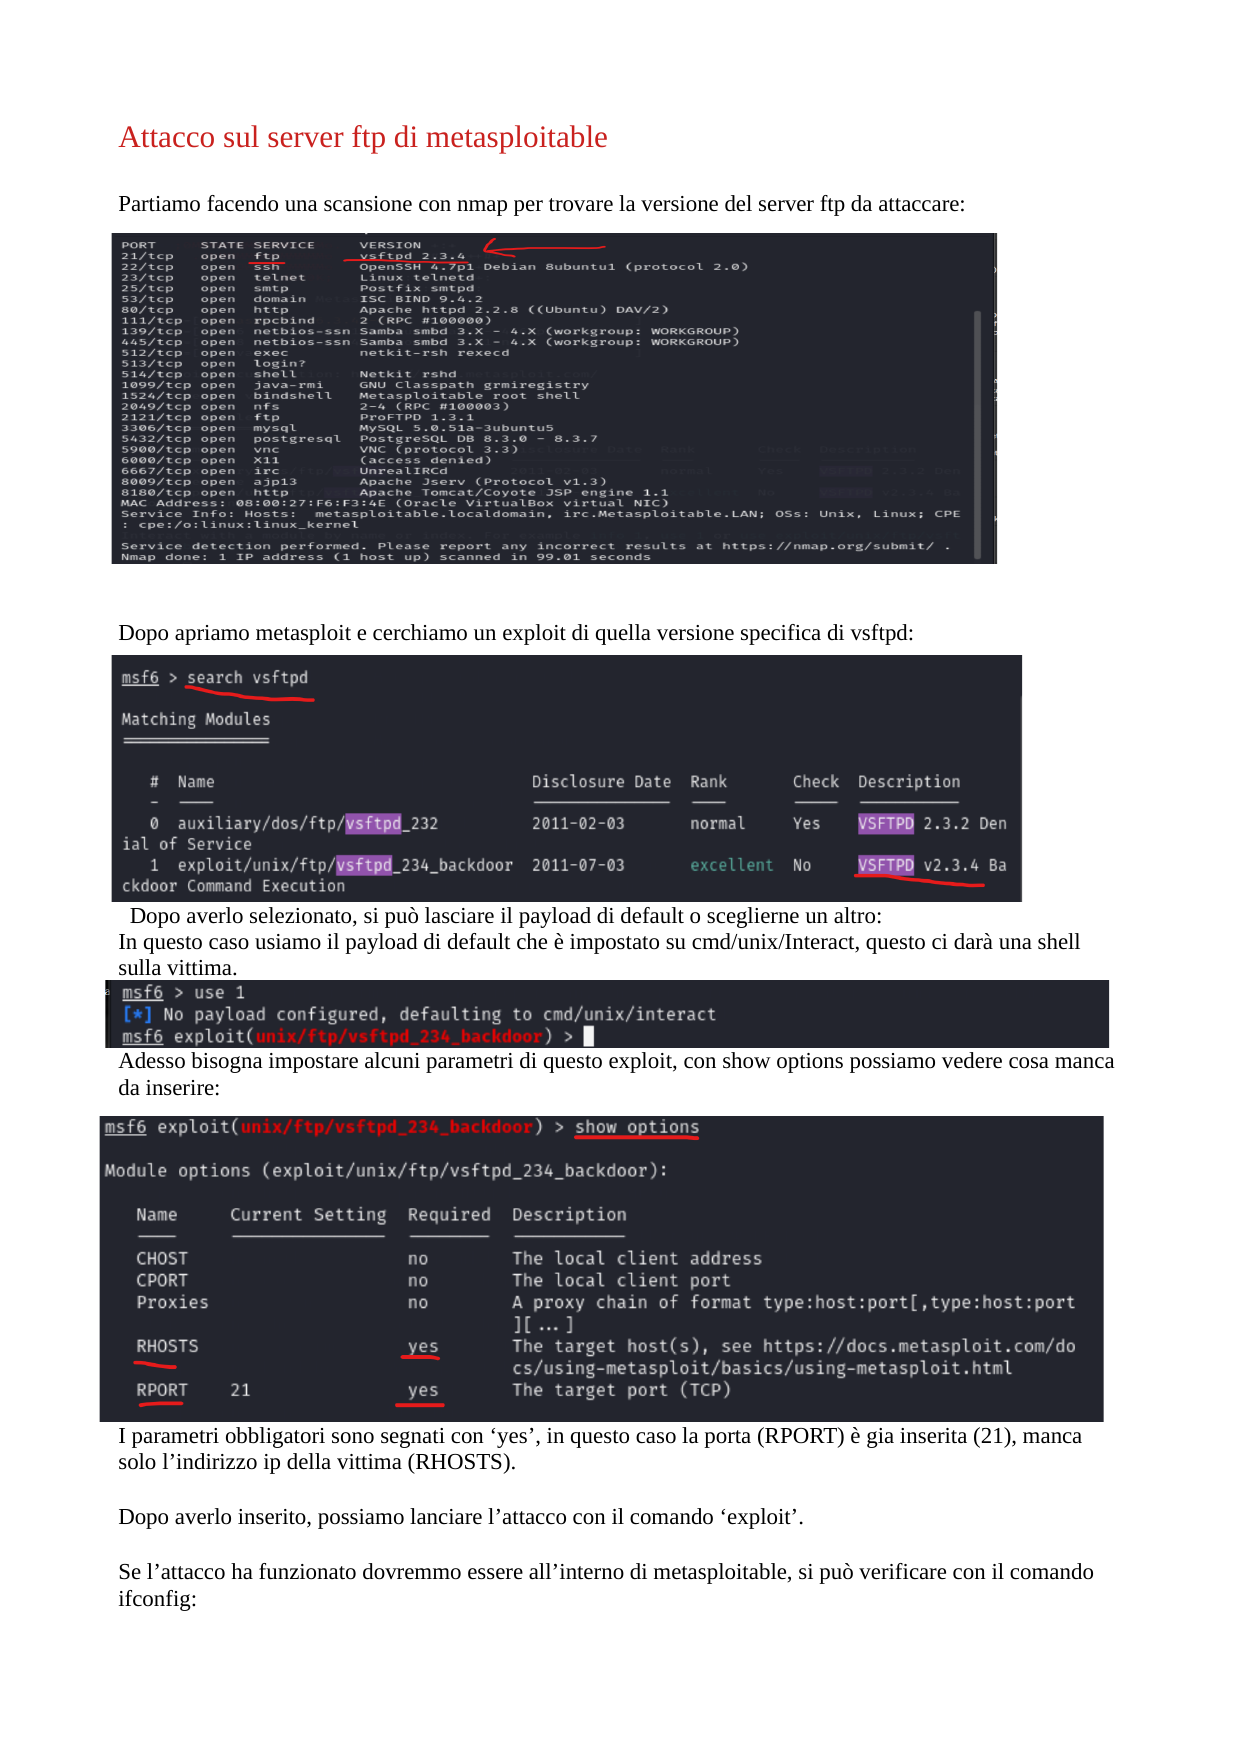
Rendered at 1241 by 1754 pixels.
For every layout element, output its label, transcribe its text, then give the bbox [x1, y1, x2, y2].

picture [99, 1116, 1104, 1422]
picture [111, 655, 1023, 902]
text I parametri obbligatori sono segnati con ‘yes’, in questo caso la porta (RPORT) è gia inserita (21), manca solo l’indirizzo ip della vittima (RHOSTS). [118, 1100, 1122, 1474]
text Dopo averlo selezionato, si può lasciare il payload di default o sceglierne un altro: [118, 645, 1122, 928]
picture [111, 233, 998, 564]
text Se l’attacco ha funzionato dovremmo essere all’interno di metasploitable, si può verificare con il comando ifconfig: [118, 1558, 1122, 1611]
text Partiamo facendo una scansione con nmap per trovare la versione del server ftp da attaccare: [118, 190, 1122, 216]
picture [105, 980, 1110, 1048]
text In questo caso usiamo il payload di default che è impostato su cmd/unix/Interact, questo ci darà una shell sulla vittima. [118, 928, 1122, 981]
text Dopo apriamo metasploit e cerchiamo un exploit di quella versione specifica di vsftpd: [118, 619, 1122, 645]
text Adesso bisogna impostare alcuni parametri di questo exploit, con show options possiamo vedere cosa manca [118, 981, 1122, 1073]
text Dopo averlo inserito, possiamo lanciare l’attacco con il comando ‘exploit’. [118, 1503, 1122, 1530]
text Attacco sul server ftp di metasploitable [118, 118, 1122, 154]
text da inserire: [118, 1073, 1122, 1100]
